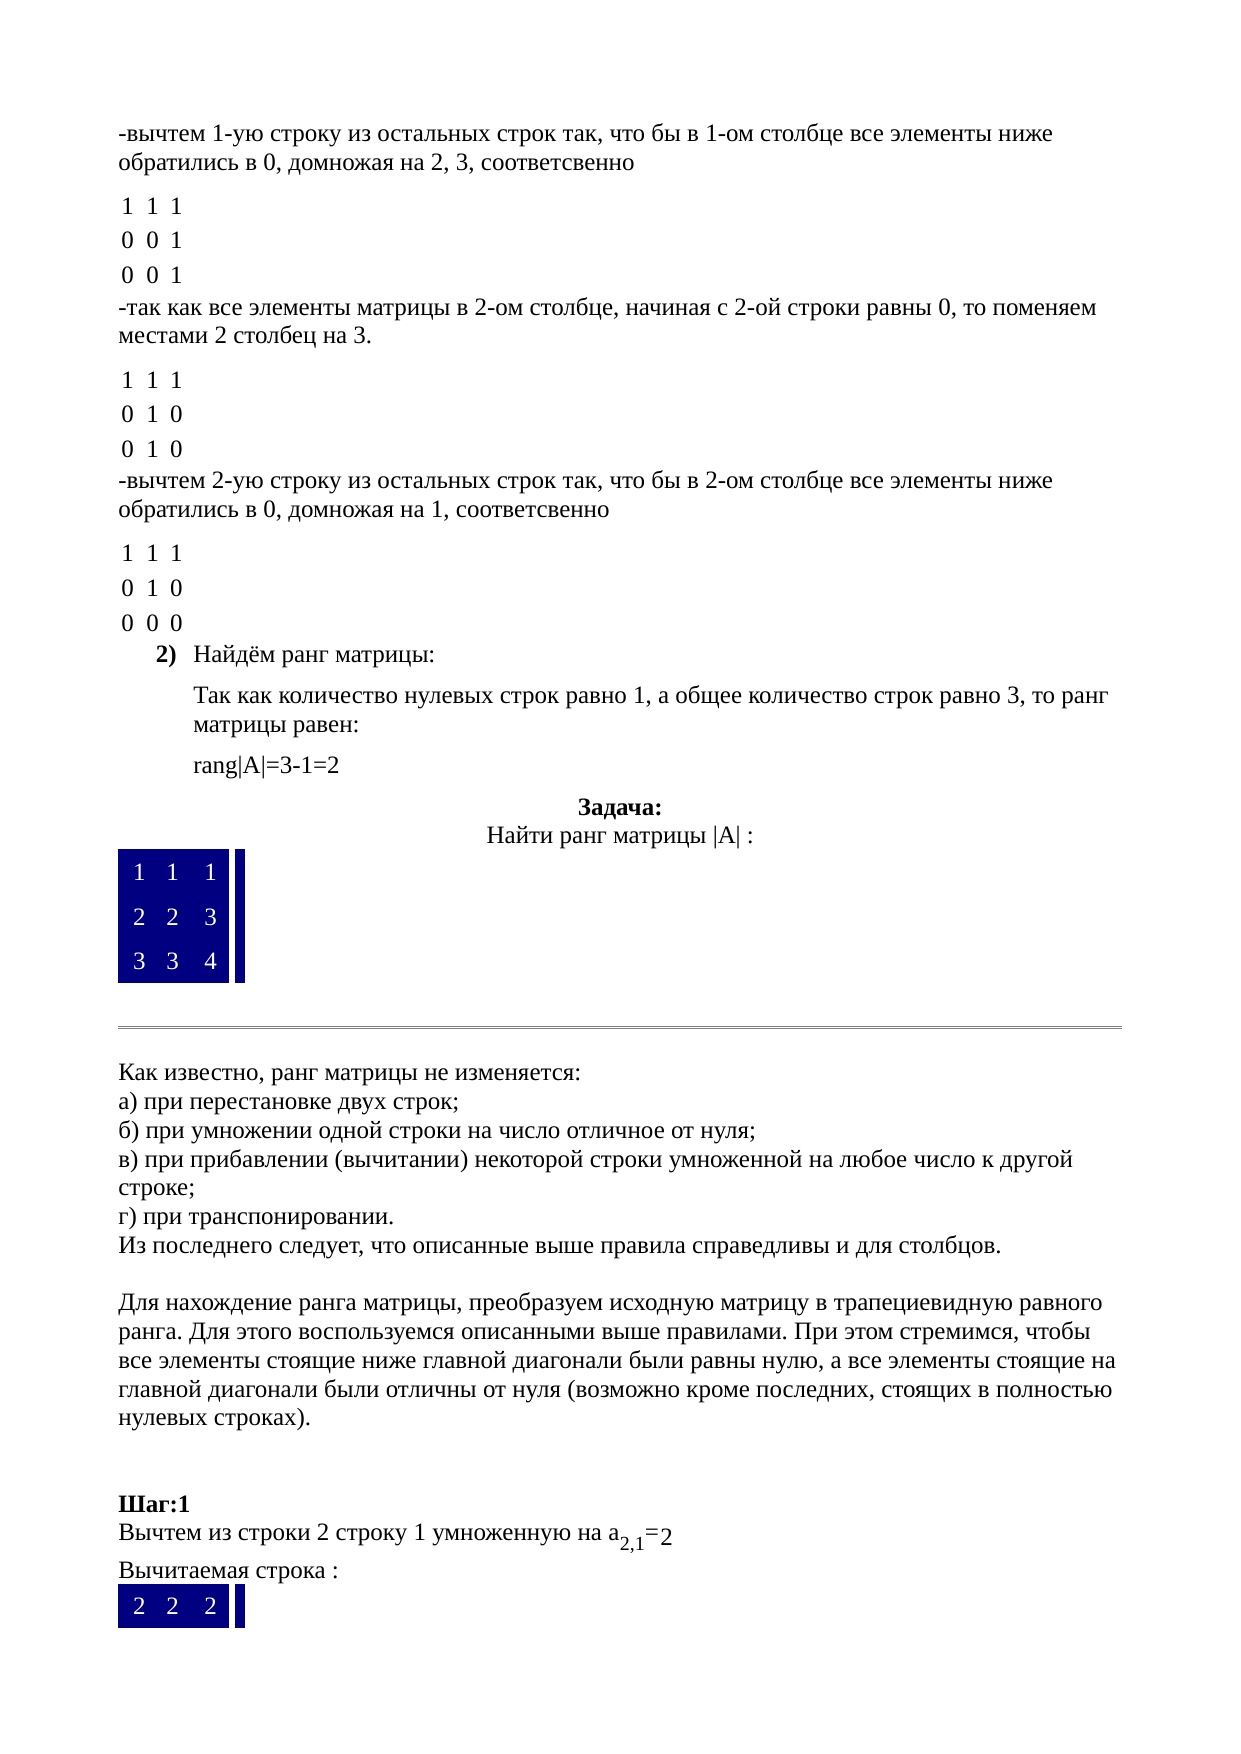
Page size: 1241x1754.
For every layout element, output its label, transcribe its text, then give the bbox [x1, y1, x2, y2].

table_header 1 [118, 536, 143, 570]
text -вычтем 1-ую строку из остальных строк так, что бы в 1-ом столбце все элементы ниже обратились в 0, домножая на 2, 3, соответсвенно [118, 118, 1122, 176]
table_cell 0 [118, 223, 143, 257]
table_header 1 [167, 188, 195, 223]
table_header 2 [118, 1584, 153, 1628]
table_header 1 [153, 849, 186, 894]
table_header 2 [186, 1584, 224, 1628]
table_header 1 [143, 362, 167, 396]
table_cell 0 [143, 605, 167, 639]
table_cell 0 [118, 605, 143, 639]
table_cell 1 [143, 431, 167, 466]
table_header [224, 1584, 229, 1628]
table_cell 0 [143, 257, 167, 292]
table_cell 1 [143, 396, 167, 431]
table_cell 2 [153, 894, 186, 938]
table_header 1 [167, 362, 195, 396]
table_cell 0 [143, 223, 167, 257]
text Вычитаемая строка : [118, 1555, 1122, 1583]
table_header 1 [167, 536, 195, 570]
table_header [118, 849, 229, 983]
table_cell 0 [118, 257, 143, 292]
table_cell 1 [167, 257, 195, 292]
list rang|A|=3-1=2 [156, 751, 1122, 779]
table_header 1 [118, 849, 153, 894]
table_cell 1 [143, 570, 167, 605]
text -вычтем 2-ую строку из остальных строк так, что бы в 2-ом столбце все элементы ниже обратились в 0, домножая на 1, соответсвенно [118, 466, 1122, 523]
table_cell 0 [167, 605, 195, 639]
table_cell 3 [186, 894, 224, 938]
list Так как количество нулевых строк равно 1, а общее количество строк равно 3, то ранг матрицы равен: [156, 681, 1122, 738]
table_header [229, 1584, 234, 1628]
text Задача: Найти ранг матрицы |A| : [118, 792, 1122, 849]
table_cell 0 [167, 431, 195, 466]
list Найдём ранг матрицы: [156, 639, 1122, 668]
table_cell 0 [118, 570, 143, 605]
table_header 2 [660, 1518, 676, 1555]
table_cell 4 [186, 938, 224, 982]
table_header 1 [118, 362, 143, 396]
text -так как все элементы матрицы в 2-ом столбце, начиная с 2-ой строки равны 0, то поменяем местами 2 столбец на 3. [118, 292, 1122, 349]
table_cell 3 [153, 938, 186, 982]
table_header 1 [118, 188, 143, 223]
text Шаг:1 [118, 1431, 1122, 1517]
table_cell 0 [118, 431, 143, 466]
table_cell 0 [118, 396, 143, 431]
table_cell 1 [167, 223, 195, 257]
table_header 1 [186, 849, 224, 894]
table_header 2 [153, 1584, 186, 1628]
table_header 1 [143, 188, 167, 223]
table_header [235, 849, 245, 983]
table_header 1 [143, 536, 167, 570]
table_cell 2 [118, 894, 153, 938]
table_header [235, 1584, 245, 1628]
table_header Вычтем из строки 2 строку 1 умноженную на a2,1= [118, 1518, 660, 1555]
table_cell 3 [118, 938, 153, 982]
table_header [229, 849, 234, 983]
table_cell 0 [167, 570, 195, 605]
table_cell 0 [167, 396, 195, 431]
text Как известно, ранг матрицы не изменяется: a) при перестановке двух строк; б) при умножении одной строки на число отличное от нуля; в) при прибавлении (вычитании) некоторой строки умноженной на любое число к другой строке; г) при транспонировании. Из последнего следует, что описанные выше правила справедливы и для столбцов. Для нахождение ранга матрицы, преобразуем исходную матрицу в трапециевидную равного ранга. Для этого воспользуемся описанными выше правилами. При этом стремимся, чтобы все элементы стоящие ниже главной диагонали были равны нулю, а все элементы стоящие на главной диагонали были отличны от нуля (возможно кроме последних, стоящих в полностью нулевых строках). [118, 1057, 1122, 1431]
